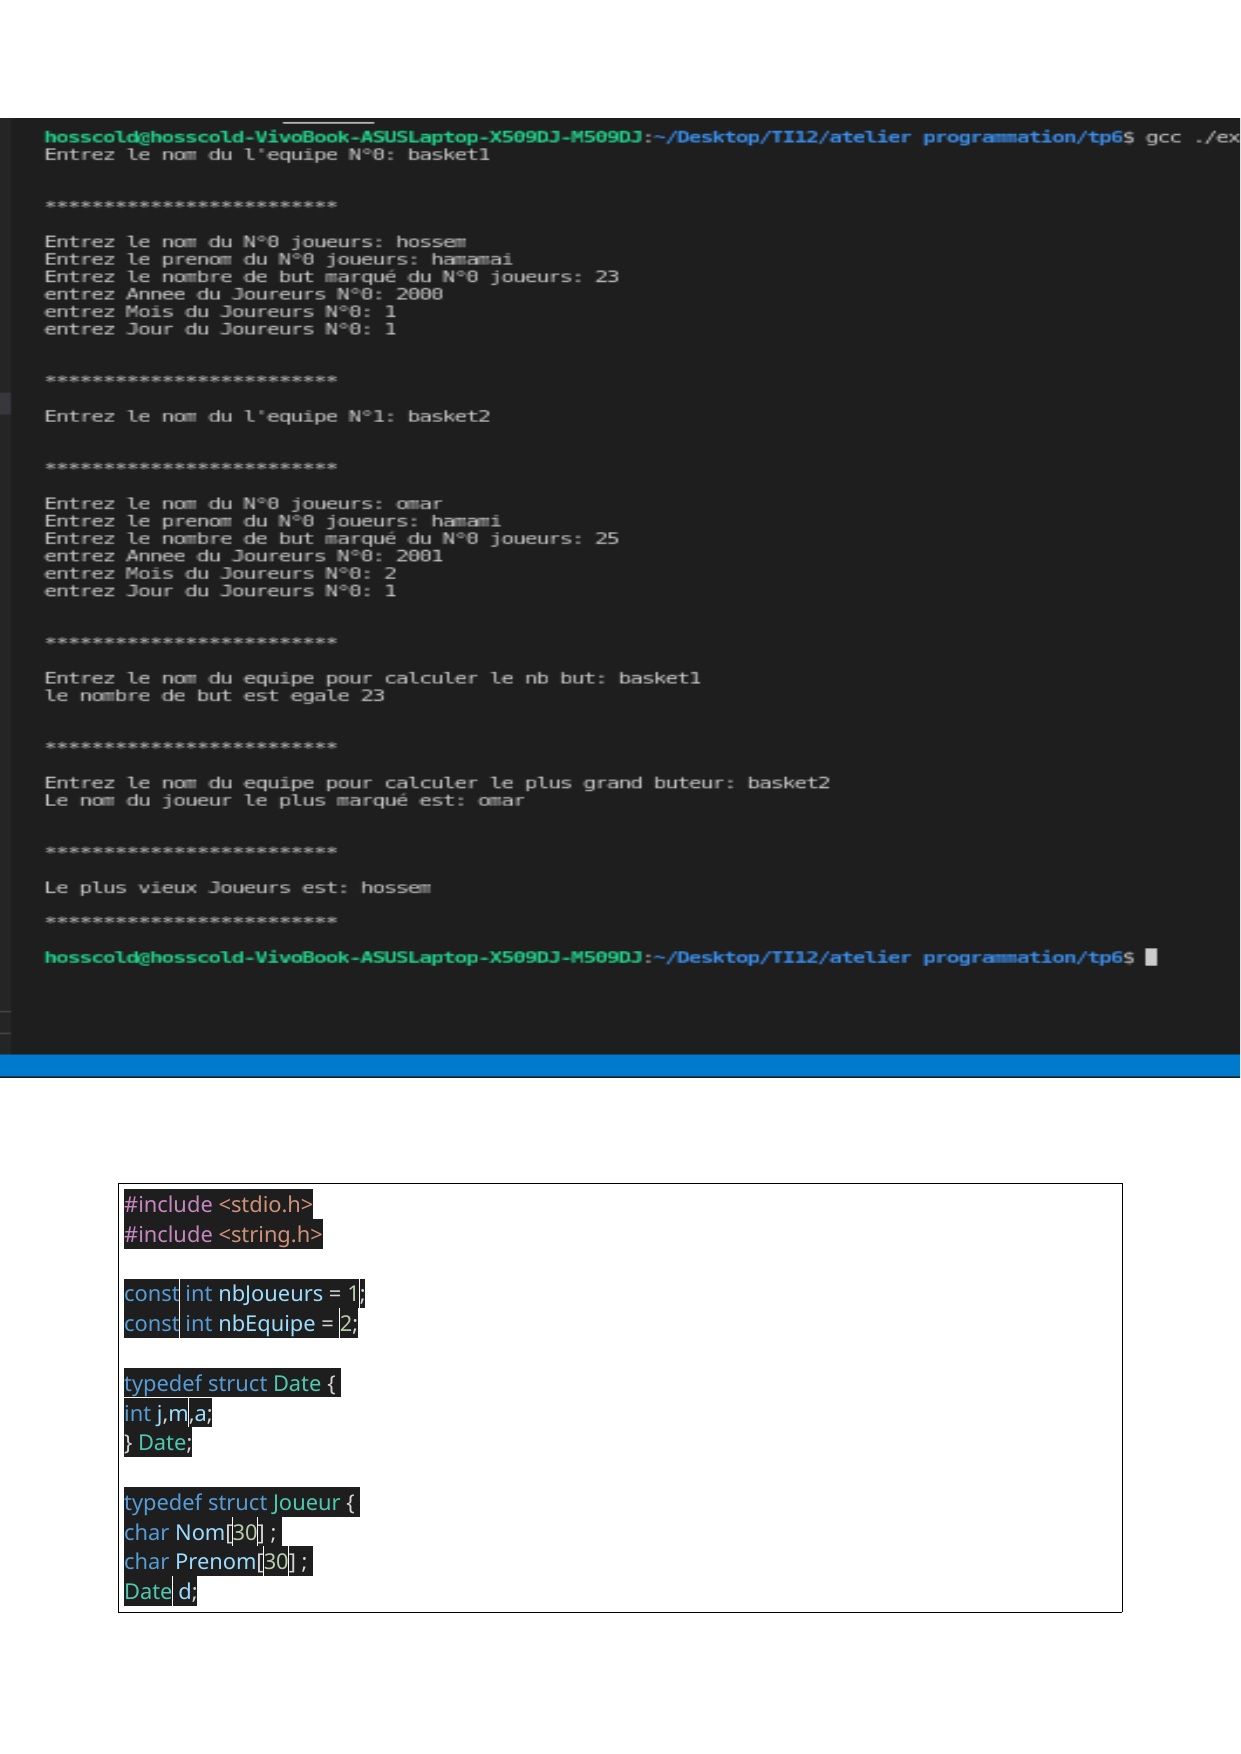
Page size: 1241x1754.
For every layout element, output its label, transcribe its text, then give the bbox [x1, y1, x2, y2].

table_header #include <stdio.h> #include <string.h> const int nbJoueurs = 1; const int nbEquipe = 2; typedef struct Date { int j,m,a; } Date; typedef struct Joueur { char Nom[30] ; char Prenom[30] ; Date d; [119, 1184, 1122, 1612]
